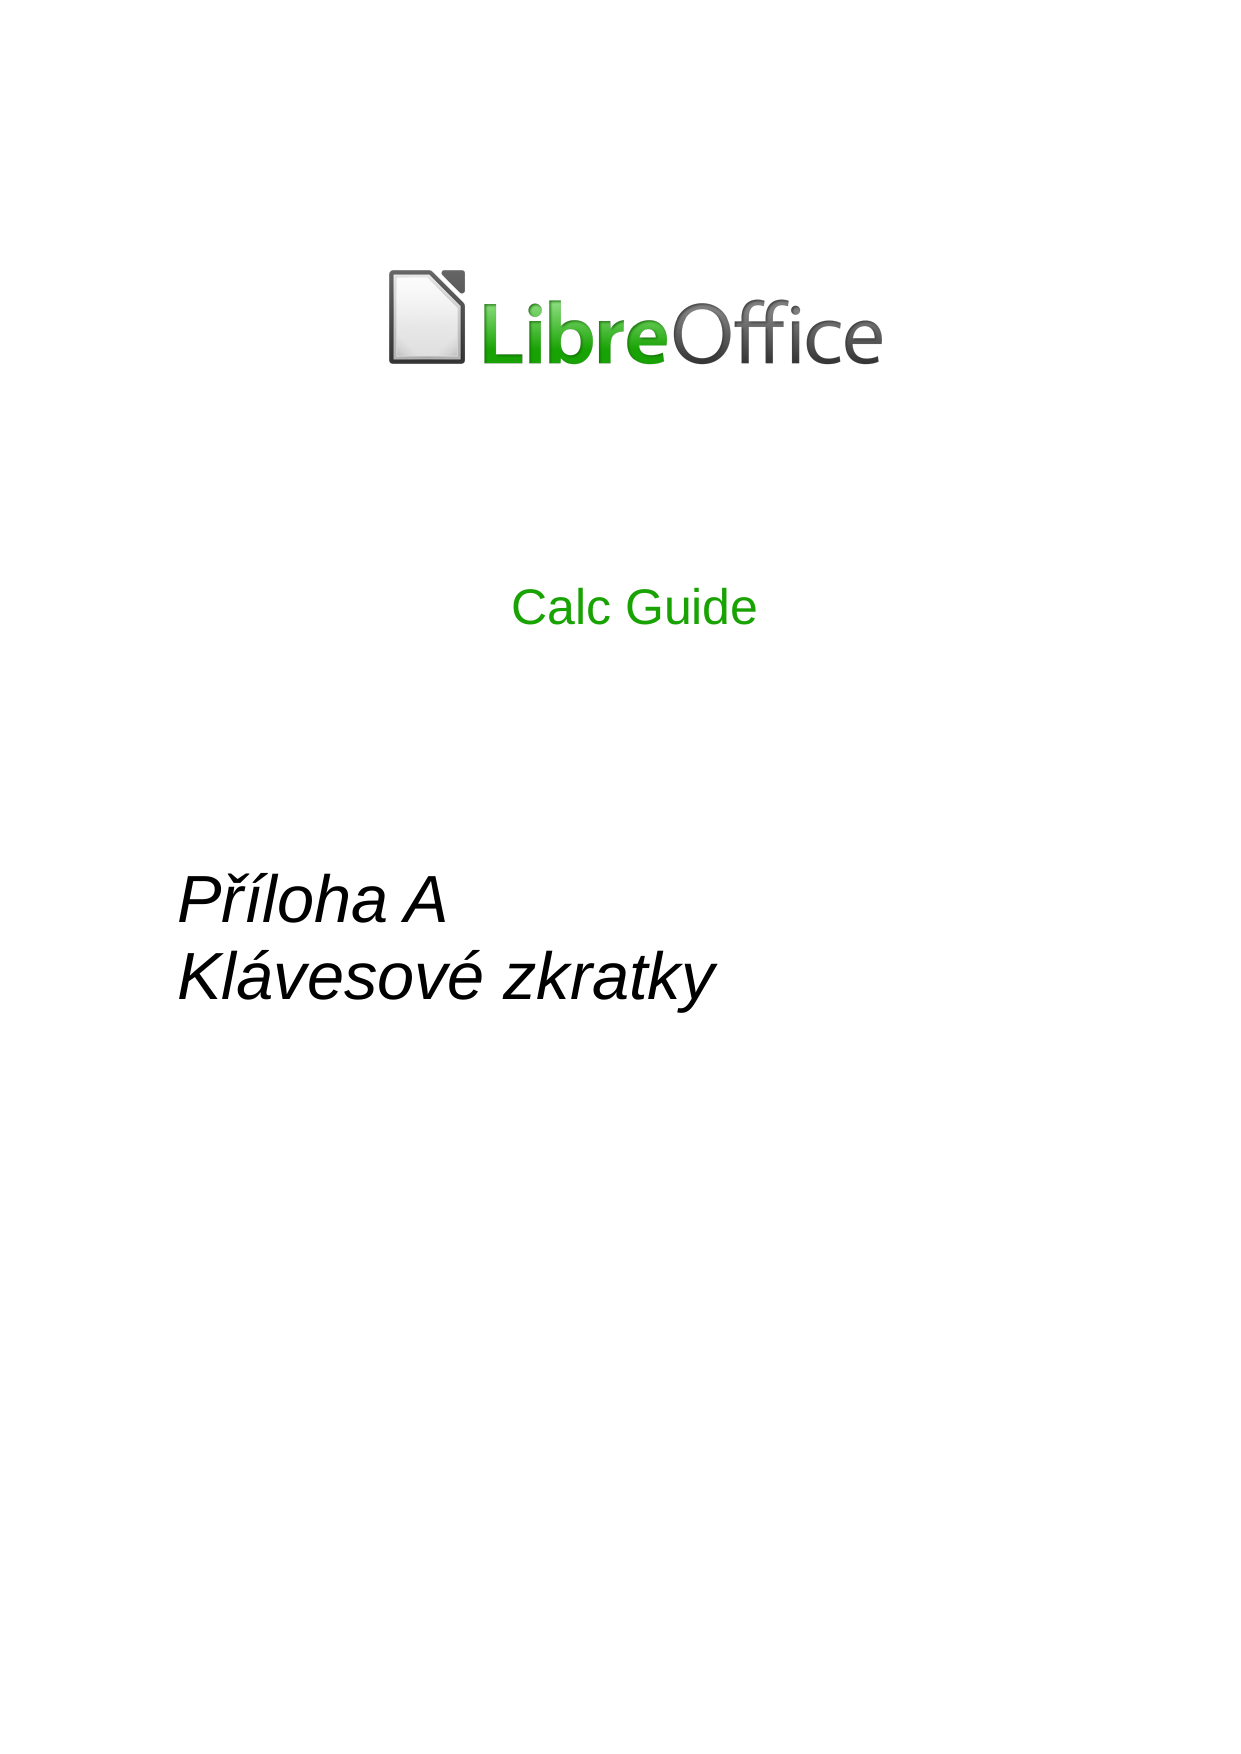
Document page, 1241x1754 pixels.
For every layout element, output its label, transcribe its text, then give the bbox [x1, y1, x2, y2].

picture [385, 265, 885, 371]
title Příloha A Klávesové zkratky [177, 860, 1093, 1013]
text Průvodce programem Calc [177, 577, 1093, 635]
